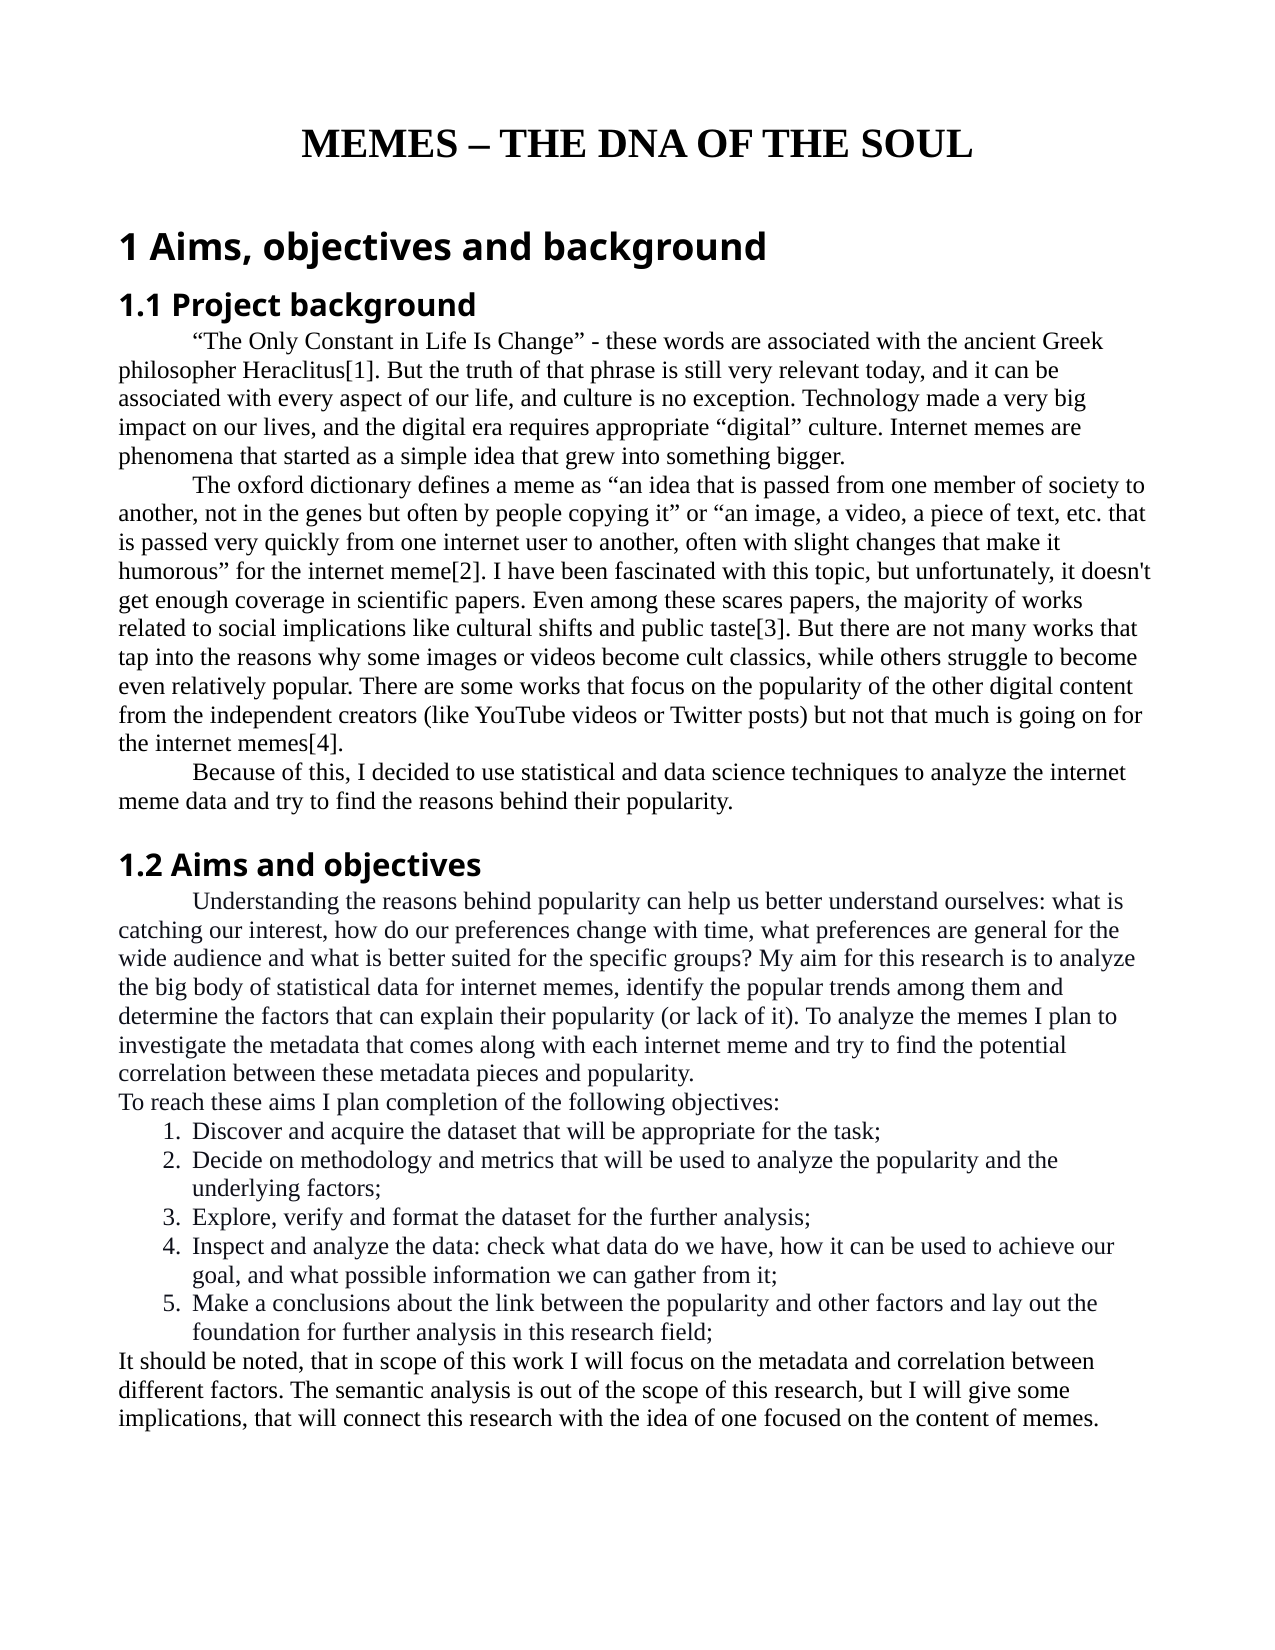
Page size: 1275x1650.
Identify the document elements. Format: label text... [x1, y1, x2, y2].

subtitle 1.1 Project background [118, 283, 1157, 326]
list It should be noted, that in scope of this work I will focus on the metadata and correlation between different factors. The semantic analysis is out of the scope of this research, but I will give some implications, that will connect this research with the idea of one focused on the content of memes. [118, 1346, 1157, 1432]
list Explore, verify and format the dataset for the further analysis; [162, 1202, 1157, 1231]
text To reach these aims I plan completion of the following objectives: [118, 1087, 1157, 1116]
text Understanding the reasons behind popularity can help us better understand ourselves: what is catching our interest, how do our preferences change with time, what preferences are general for the wide audience and what is better suited for the specific groups? My aim for this research is to analyze the big body of statistical data for internet memes, identify the popular trends among them and determine the factors that can explain their popularity (or lack of it). To analyze the memes I plan to investigate the metadata that comes along with each internet meme and try to find the potential correlation between these metadata pieces and popularity. [118, 886, 1157, 1087]
subtitle 1 Aims, objectives and background [118, 220, 1157, 271]
list Inspect and analyze the data: check what data do we have, how it can be used to achieve our goal, and what possible information we can gather from it; [162, 1231, 1157, 1288]
subtitle 1.2 Aims and objectives [118, 843, 1157, 886]
list Make a conclusions about the link between the popularity and other factors and lay out the foundation for further analysis in this research field; [162, 1288, 1157, 1346]
list Discover and acquire the dataset that will be appropriate for the task; [162, 1116, 1157, 1145]
text “The Only Constant in Life Is Change” - these words are associated with the ancient Greek philosopher Heraclitus[1]. But the truth of that phrase is still very relevant today, and it can be associated with every aspect of our life, and culture is no exception. Technology made a very big impact on our lives, and the digital era requires appropriate “digital” culture. Internet memes are phenomena that started as a simple idea that grew into something bigger. The oxford dictionary defines a meme as “an idea that is passed from one member of society to another, not in the genes but often by people copying it” or “an image, a video, a piece of text, etc. that is passed very quickly from one internet user to another, often with slight changes that make it humorous” for the internet meme[2]. I have been fascinated with this topic, but unfortunately, it doesn't get enough coverage in scientific papers. Even among these scares papers, the majority of works related to social implications like cultural shifts and public taste[3]. But there are not many works that tap into the reasons why some images or videos become cult classics, while others struggle to become even relatively popular. There are some works that focus on the popularity of the other digital content from the independent creators (like YouTube videos or Twitter posts) but not that much is going on for the internet memes[4]. Because of this, I decided to use statistical and data science techniques to analyze the internet meme data and try to find the reasons behind their popularity. [118, 326, 1157, 815]
text MEMES – THE DNA OF THE SOUL [118, 118, 1157, 166]
list Decide on methodology and metrics that will be used to analyze the popularity and the underlying factors; [162, 1145, 1157, 1202]
